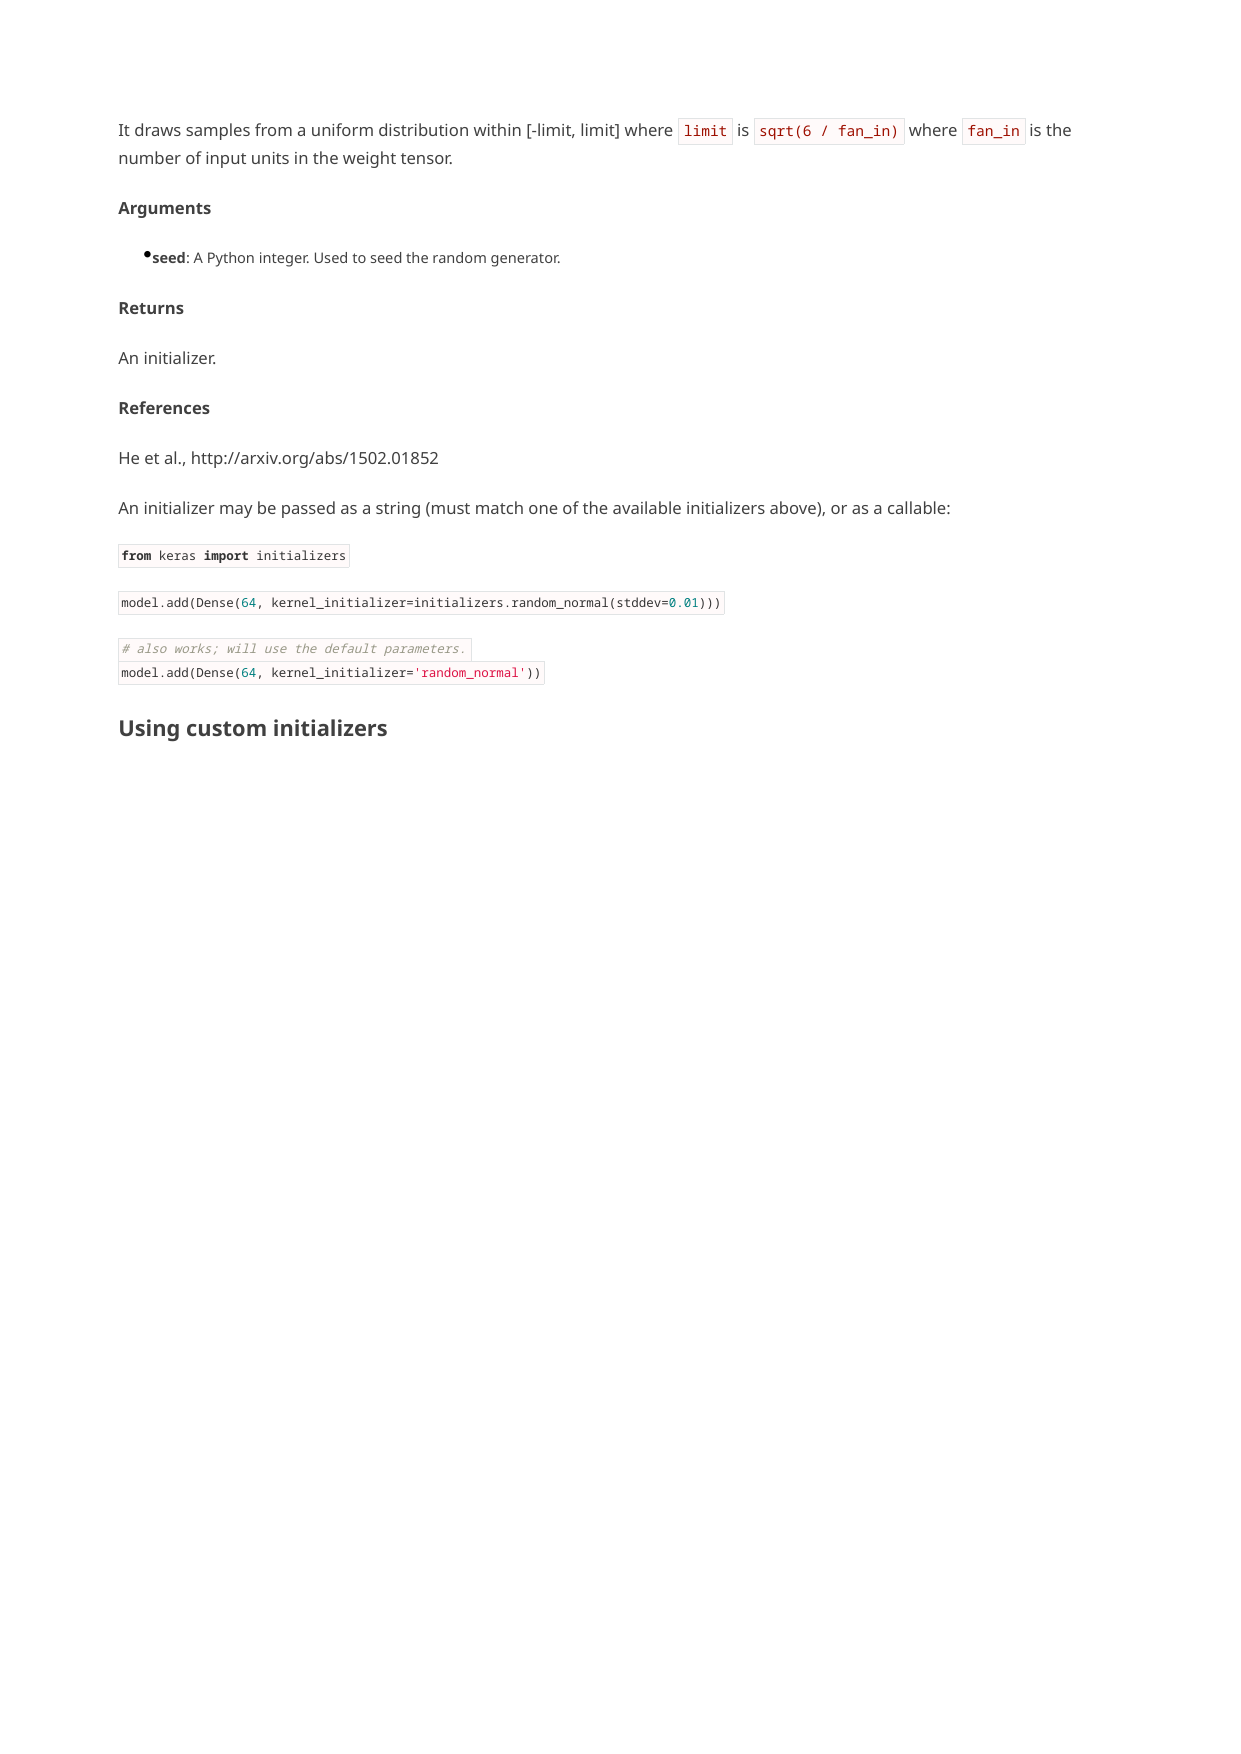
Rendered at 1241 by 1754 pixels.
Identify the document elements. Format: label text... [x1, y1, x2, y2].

text # also works; will use the default parameters. [119, 639, 471, 661]
text [472, 638, 1122, 661]
text [350, 544, 1122, 567]
text model.add(Dense(64, kernel_initializer=initializers.random_normal(stddev=0.01))) [119, 592, 724, 614]
text from keras import initializers [119, 545, 349, 567]
text References [118, 394, 1122, 419]
text model.add(Dense(64, kernel_initializer='random_normal')) [119, 662, 544, 684]
text Arguments [118, 194, 1122, 219]
text [545, 661, 1122, 684]
list seed: A Python integer. Used to seed the random generator. [143, 244, 1122, 269]
text It draws samples from a uniform distribution within [-limit, limit] where limit is sqrt(6 / fan_in) where fan_in is the number of input units in the weight tensor. [118, 118, 1122, 169]
text Returns [118, 294, 1122, 319]
text An initializer. [118, 344, 1122, 369]
text [725, 591, 1122, 614]
text He et al., http://arxiv.org/abs/1502.01852 [118, 444, 1122, 469]
text An initializer may be passed as a string (must match one of the available initializers above), or as a callable: [118, 494, 1122, 519]
subtitle Using custom initializers [118, 713, 1122, 743]
